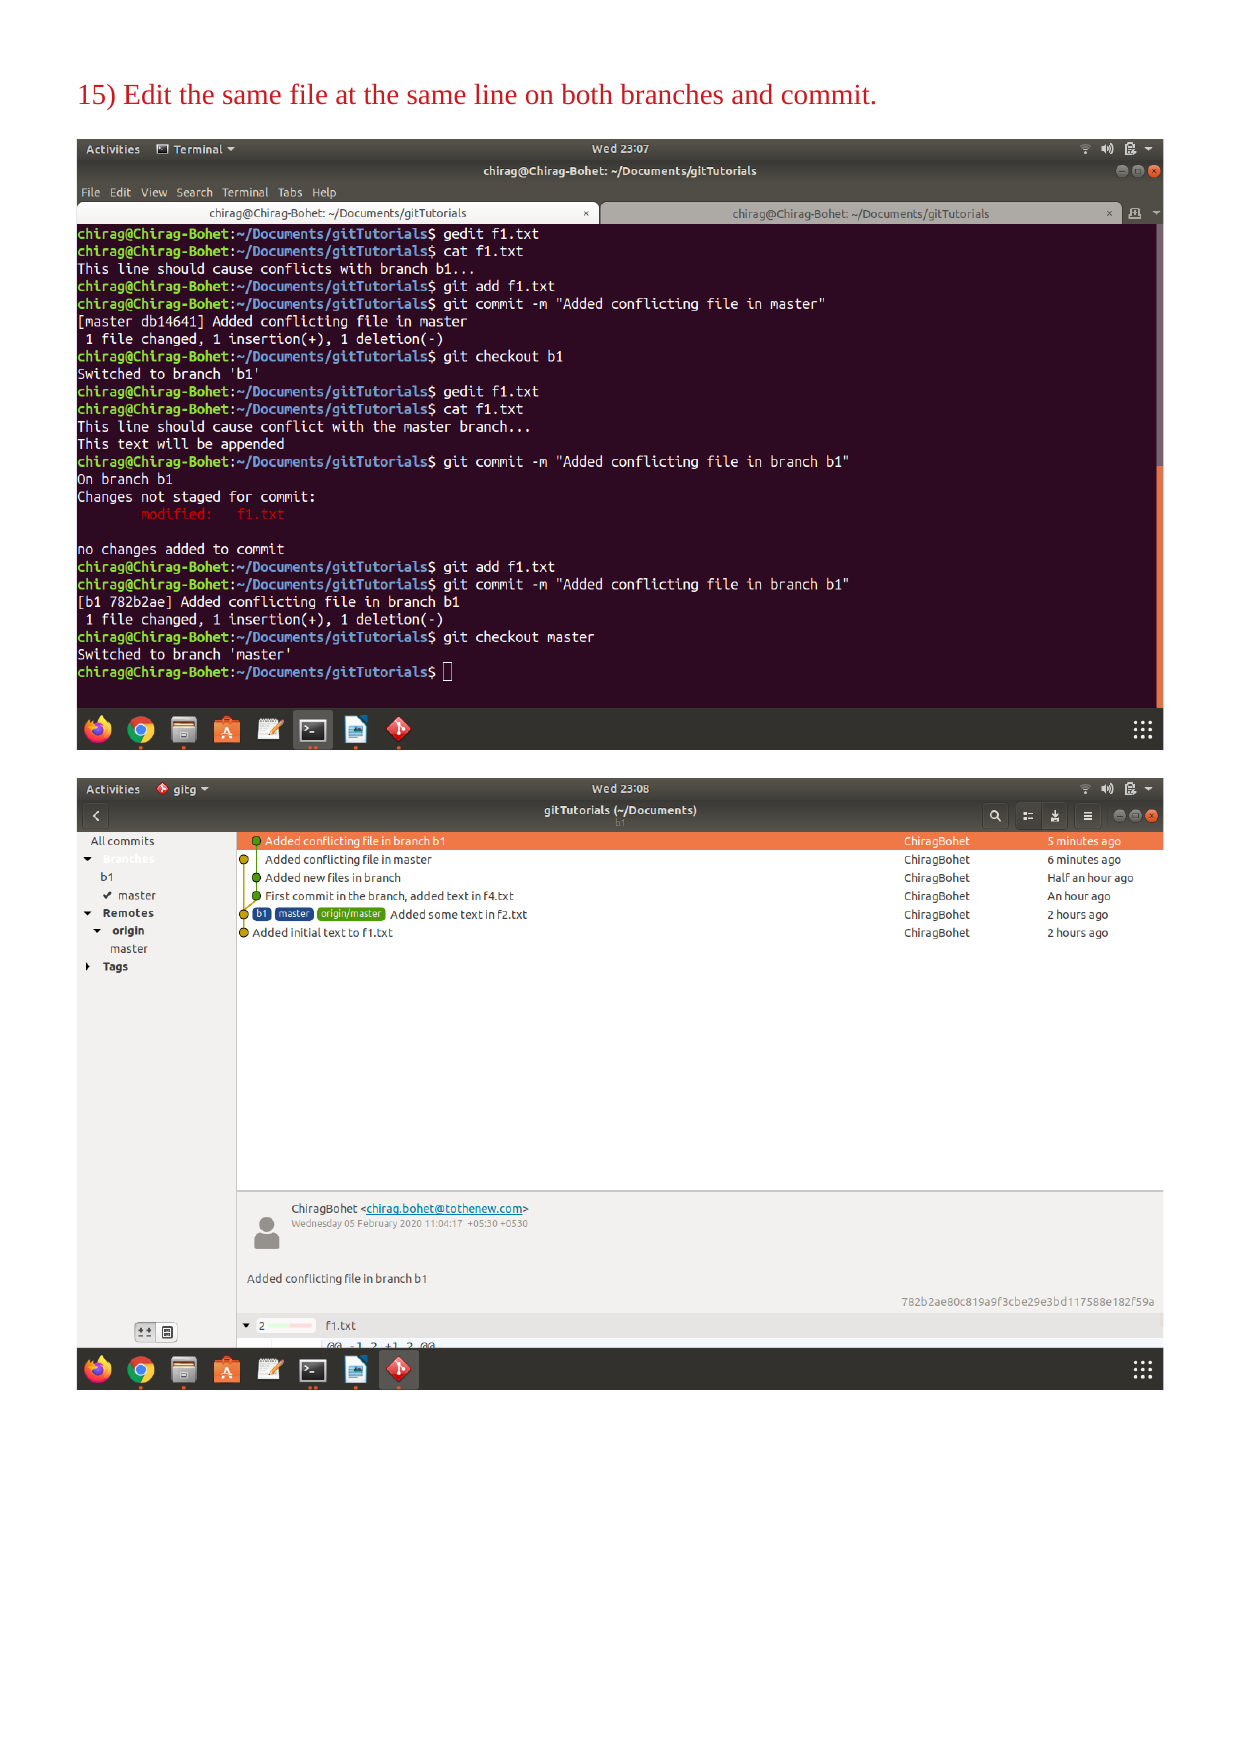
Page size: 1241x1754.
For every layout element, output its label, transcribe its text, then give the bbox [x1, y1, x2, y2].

picture [76, 778, 1164, 1390]
picture [76, 139, 1164, 750]
text 15) Edit the same file at the same line on both branches and commit. [77, 77, 1163, 110]
